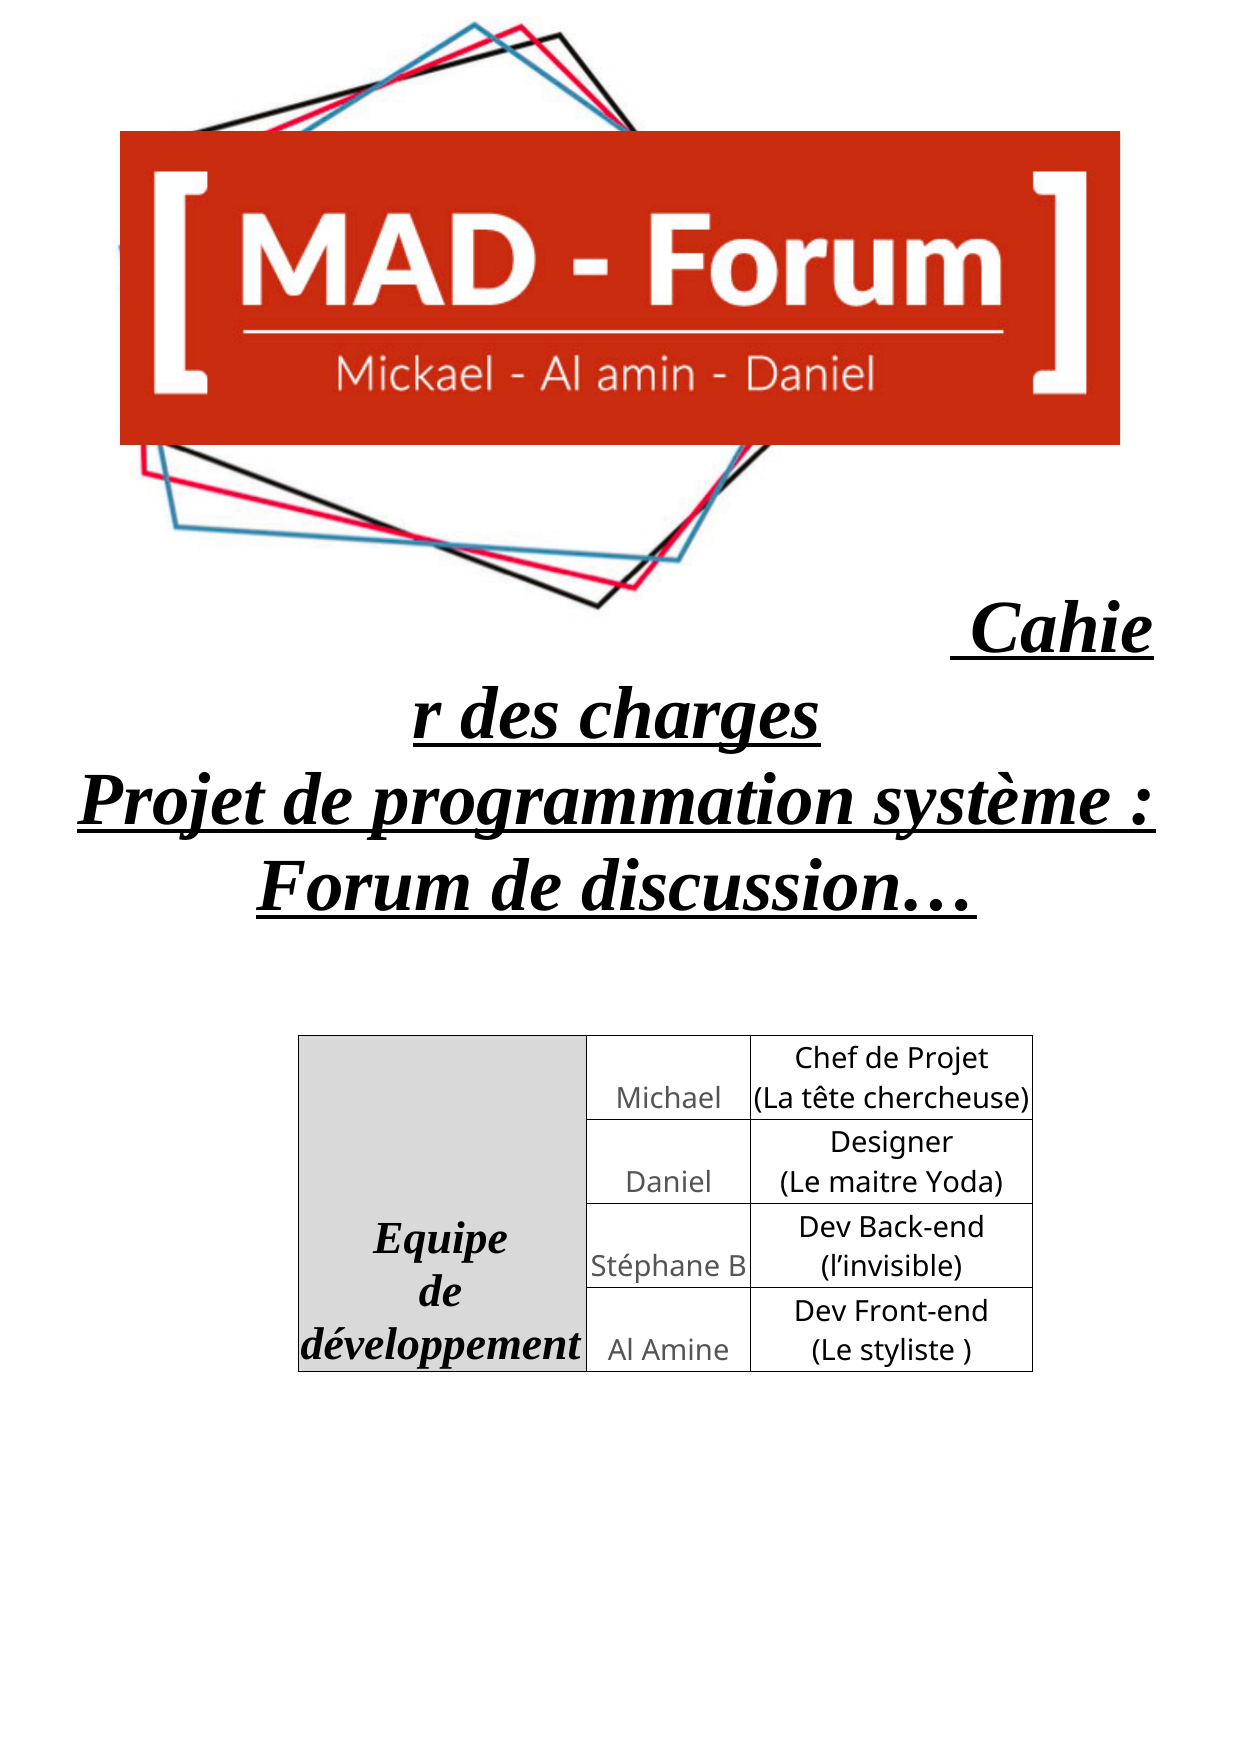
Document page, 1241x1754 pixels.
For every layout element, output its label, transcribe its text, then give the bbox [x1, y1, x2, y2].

text Projet de programmation système : [75, 754, 1165, 841]
picture [0, 0, 1121, 643]
text Forum de discussion… [75, 841, 1165, 927]
table_header Equipe de développement [299, 1036, 586, 1371]
table_cell Dev Back-end (l’invisible) [751, 1204, 1032, 1287]
table_cell Dev Front-end (Le styliste ) [751, 1288, 1032, 1371]
table_cell Stéphane B [587, 1204, 750, 1287]
table_cell Designer (Le maitre Yoda) [751, 1120, 1032, 1203]
table_header Chef de Projet (La tête chercheuse) [751, 1036, 1032, 1119]
table_cell Al Amine [587, 1288, 750, 1371]
text Cahier des charges [75, 582, 1165, 754]
table_header Michael [587, 1036, 750, 1119]
table_cell Daniel [587, 1120, 750, 1203]
